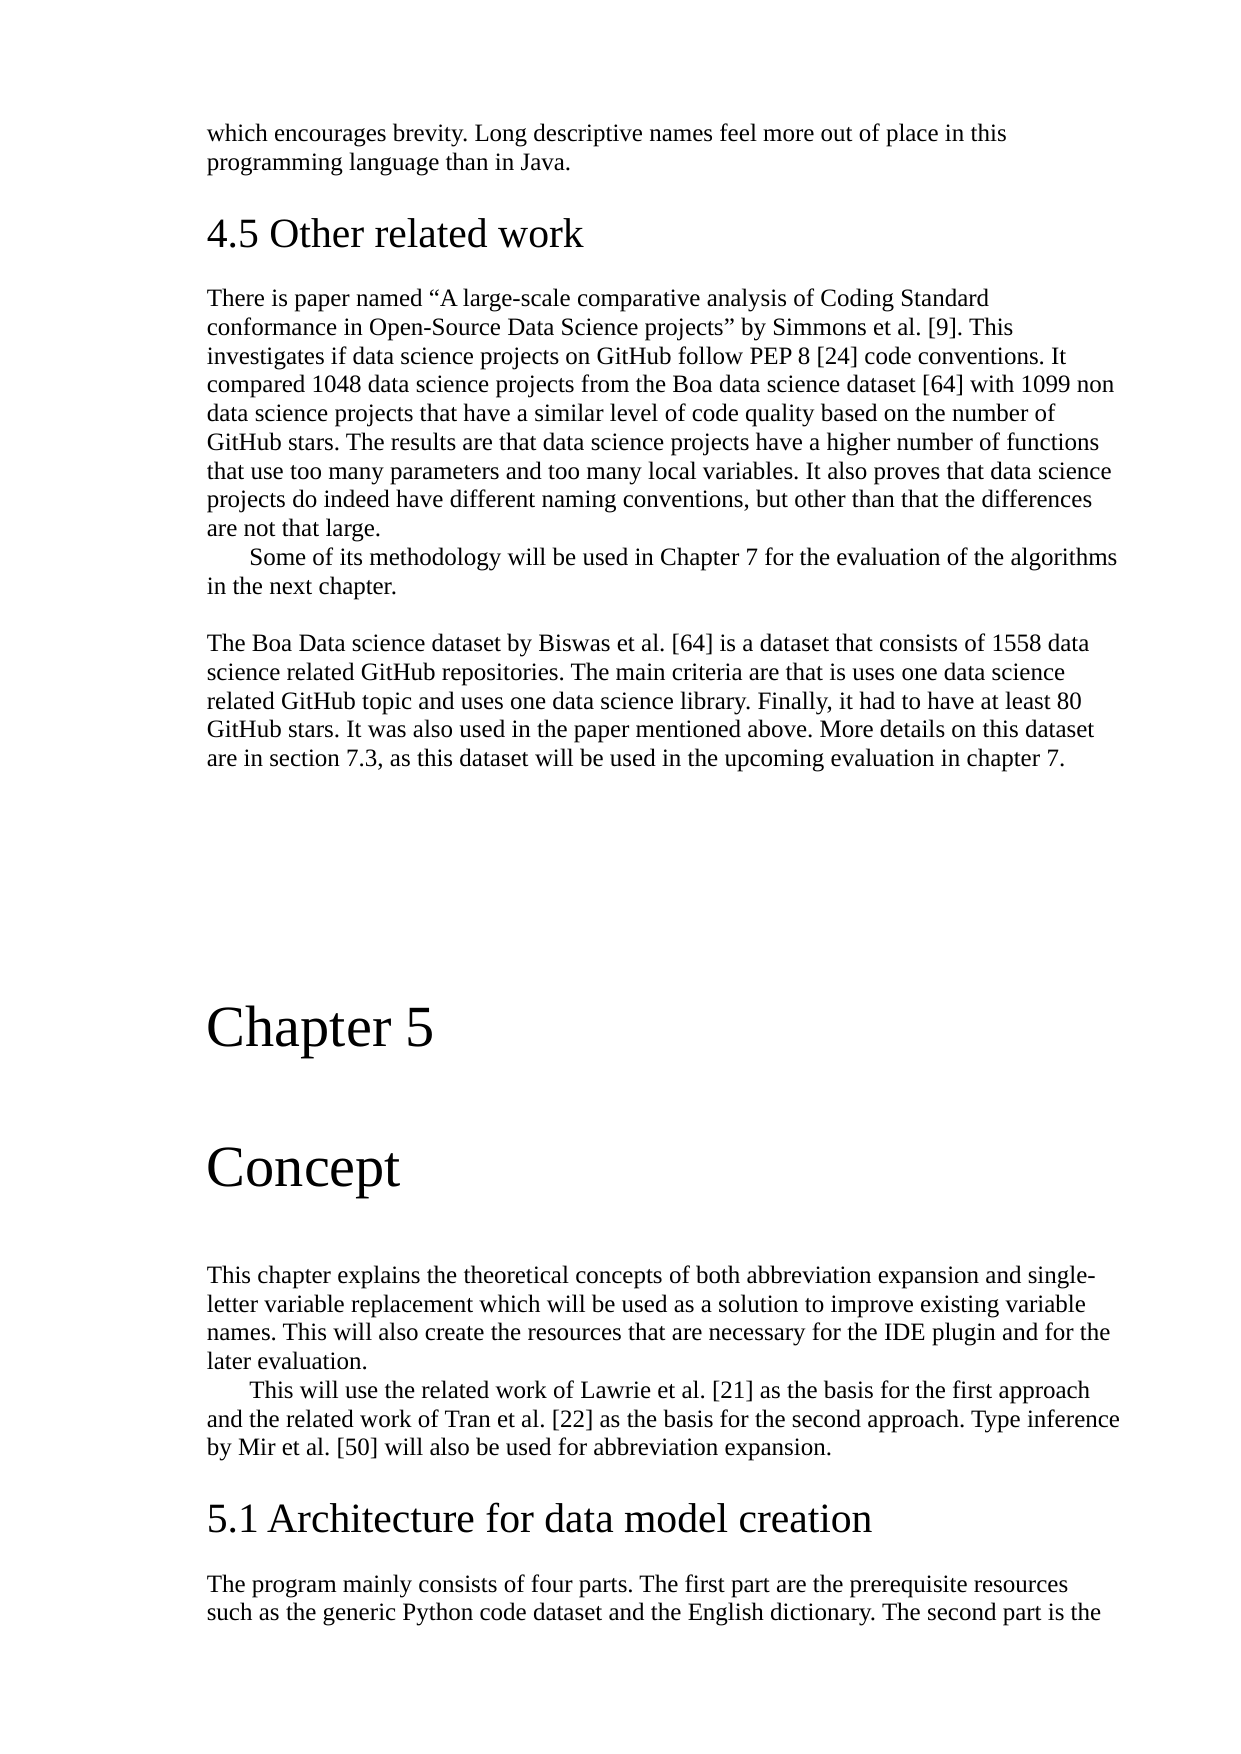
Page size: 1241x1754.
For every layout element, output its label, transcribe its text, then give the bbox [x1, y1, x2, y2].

subtitle Concept [207, 1132, 1122, 1199]
subtitle 4.5 Other related work [207, 208, 1122, 256]
text The program mainly consists of four parts. The first part are the prerequisite resources such as the generic Python code dataset and the English dictionary. The second part is the [207, 1569, 1122, 1626]
text Chapter 5 [207, 992, 1122, 1059]
text The Boa Data science dataset by Biswas et al. [64] is a dataset that consists of 1558 data science related GitHub repositories. The main criteria are that is uses one data science related GitHub topic and uses one data science library. Finally, it had to have at least 80 GitHub stars. It was also used in the paper mentioned above. More details on this dataset are in section 7.3, as this dataset will be used in the upcoming evaluation in chapter 7. [207, 628, 1122, 772]
subtitle 5.1 Architecture for data model creation [207, 1494, 1122, 1542]
text This will use the related work of Lawrie et al. [21] as the basis for the first approach and the related work of Tran et al. [22] as the basis for the second approach. Type inference by Mir et al. [50] will also be used for abbreviation expansion. [207, 1375, 1122, 1461]
text which encourages brevity. Long descriptive names feel more out of place in this programming language than in Java. [207, 118, 1122, 176]
text Some of its methodology will be used in Chapter 7 for the evaluation of the algorithms in the next chapter. [207, 542, 1122, 599]
text There is paper named “A large-scale comparative analysis of Coding Standard conformance in Open-Source Data Science projects” by Simmons et al. [9]. This investigates if data science projects on GitHub follow PEP 8 [24] code conventions. It compared 1048 data science projects from the Boa data science dataset [64] with 1099 non data science projects that have a similar level of code quality based on the number of GitHub stars. The results are that data science projects have a higher number of functions that use too many parameters and too many local variables. It also proves that data science projects do indeed have different naming conventions, but other than that the differences are not that large. [207, 283, 1122, 542]
text This chapter explains the theoretical concepts of both abbreviation expansion and single-letter variable replacement which will be used as a solution to improve existing variable names. This will also create the resources that are necessary for the IDE plugin and for the later evaluation. [207, 1260, 1122, 1375]
